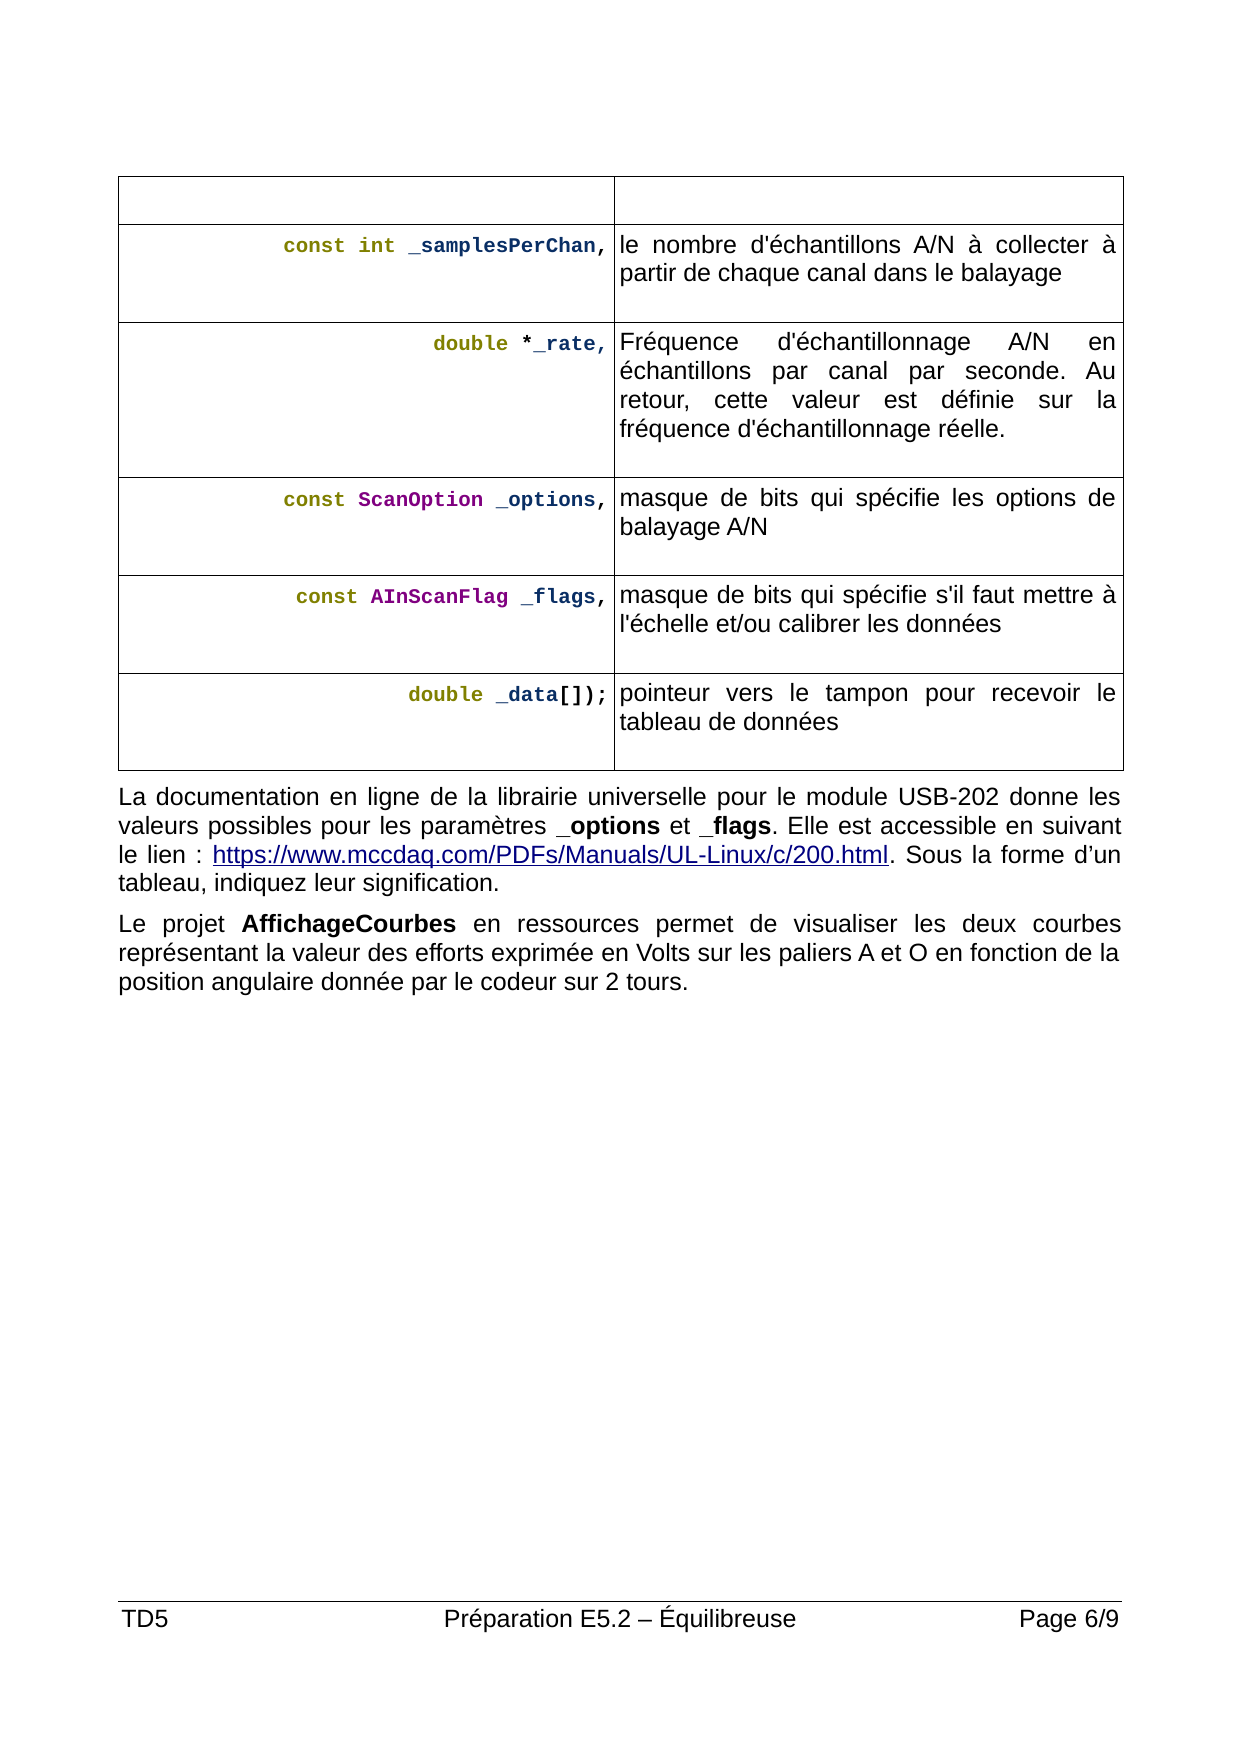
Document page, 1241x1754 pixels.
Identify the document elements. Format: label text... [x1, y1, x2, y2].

text La documentation en ligne de la librairie universelle pour le module USB-202 donne les valeurs possibles pour les paramètres _options et _flags. Elle est accessible en suivant le lien : https://www.mccdaq.com/PDFs/Manuals/UL-Linux/c/200.html. Sous la forme d’un tableau, indiquez leur signification. [118, 782, 1122, 897]
table_cell [119, 177, 614, 224]
text Le projet AffichageCourbes en ressources permet de visualiser les deux courbes représentant la valeur des efforts exprimée en Volts sur les paliers A et O en fonction de la position angulaire donnée par le codeur sur 2 tours. [118, 909, 1122, 995]
table_cell masque de bits qui spécifie les options de balayage A/N [615, 478, 1123, 575]
table_cell le nombre d'échantillons A/N à collecter à partir de chaque canal dans le balayage [615, 225, 1123, 322]
table_cell [615, 177, 1123, 224]
table_cell const ScanOption _options, [119, 478, 614, 575]
table_cell const int _samplesPerChan, [119, 225, 614, 322]
table_cell const AInScanFlag _flags, [119, 576, 614, 672]
table_cell double *_rate, [119, 323, 614, 477]
table_cell double _data[]); [119, 674, 614, 770]
table_cell masque de bits qui spécifie s'il faut mettre à l'échelle et/ou calibrer les données [615, 576, 1123, 672]
table_cell pointeur vers le tampon pour recevoir le tableau de données [615, 674, 1123, 770]
table_cell Fréquence d'échantillonnage A/N en échantillons par canal par seconde. Au retour, cette valeur est définie sur la fréquence d'échantillonnage réelle. [615, 323, 1123, 477]
